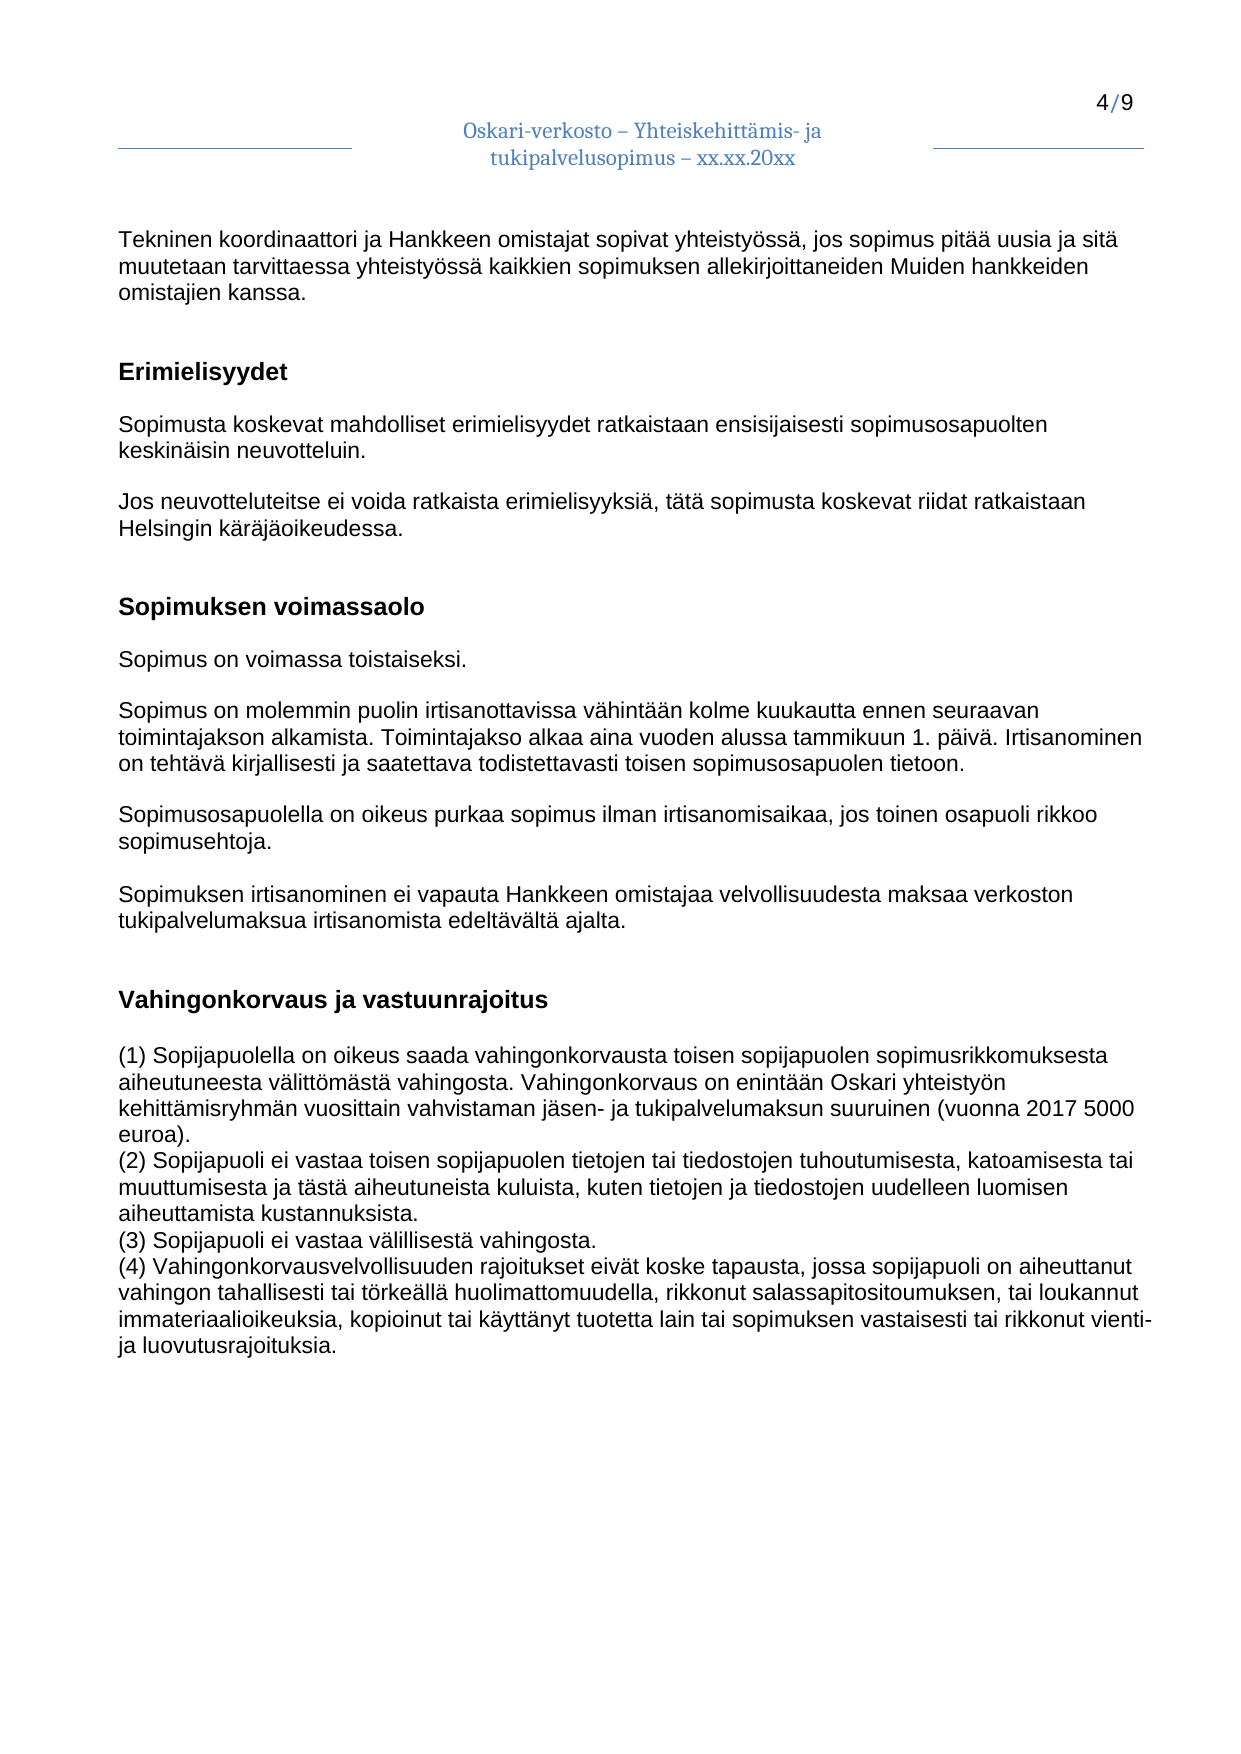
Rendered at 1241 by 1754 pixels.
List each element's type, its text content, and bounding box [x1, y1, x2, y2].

title Erimielisyydet [118, 357, 1157, 386]
title Vahingonkorvaus ja vastuunrajoitus [118, 984, 1157, 1042]
text Sopimuksen irtisanominen ei vapauta Hankkeen omistajaa velvollisuudesta maksaa verkoston tukipalvelumaksua irtisanomista edeltävältä ajalta. [118, 881, 1157, 933]
text Jos neuvotteluteitse ei voida ratkaista erimielisyyksiä, tätä sopimusta koskevat riidat ratkaistaan Helsingin käräjäoikeudessa. [118, 488, 1157, 567]
text Sopimus on molemmin puolin irtisanottavissa vähintään kolme kuukautta ennen seuraavan toimintajakson alkamista. Toimintajakso alkaa aina vuoden alussa tammikuun 1. päivä. Irtisanominen on tehtävä kirjallisesti ja saatettava todistettavasti toisen sopimusosapuolen tietoon. [118, 697, 1157, 776]
text (1) Sopijapuolella on oikeus saada vahingonkorvausta toisen sopijapuolen sopimusrikkomuksesta aiheutuneesta välittömästä vahingosta. Vahingonkorvaus on enintään Oskari yhteistyön kehittämisryhmän vuosittain vahvistaman jäsen- ja tukipalvelumaksun suuruinen (vuonna 2017 5000 euroa). (2) Sopijapuoli ei vastaa toisen sopijapuolen tietojen tai tiedostojen tuhoutumisesta, katoamisesta tai muuttumisesta ja tästä aiheutuneista kuluista, kuten tietojen ja tiedostojen uudelleen luomisen aiheuttamista kustannuksista. (3) Sopijapuoli ei vastaa välillisestä vahingosta. (4) Vahingonkorvausvelvollisuuden rajoitukset eivät koske tapausta, jossa sopijapuoli on aiheuttanut vahingon tahallisesti tai törkeällä huolimattomuudella, rikkonut salassapitositoumuksen, tai loukannut immateriaalioikeuksia, kopioinut tai käyttänyt tuotetta lain tai sopimuksen vastaisesti tai rikkonut vienti- ja luovutusrajoituksia. [118, 1042, 1157, 1358]
text Sopimusta koskevat mahdolliset erimielisyydet ratkaistaan ensisijaisesti sopimusosapuolten keskinäisin neuvotteluin. [118, 411, 1157, 463]
text Tekninen koordinaattori ja Hankkeen omistajat sopivat yhteistyössä, jos sopimus pitää uusia ja sitä muutetaan tarvittaessa yhteistyössä kaikkien sopimuksen allekirjoittaneiden Muiden hankkeiden omistajien kanssa. [118, 226, 1157, 332]
text Sopimus on voimassa toistaiseksi. [118, 646, 1157, 672]
title Sopimuksen voimassaolo [118, 592, 1157, 621]
text Sopimusosapuolella on oikeus purkaa sopimus ilman irtisanomisaikaa, jos toinen osapuoli rikkoo sopimusehtoja. [118, 801, 1157, 854]
